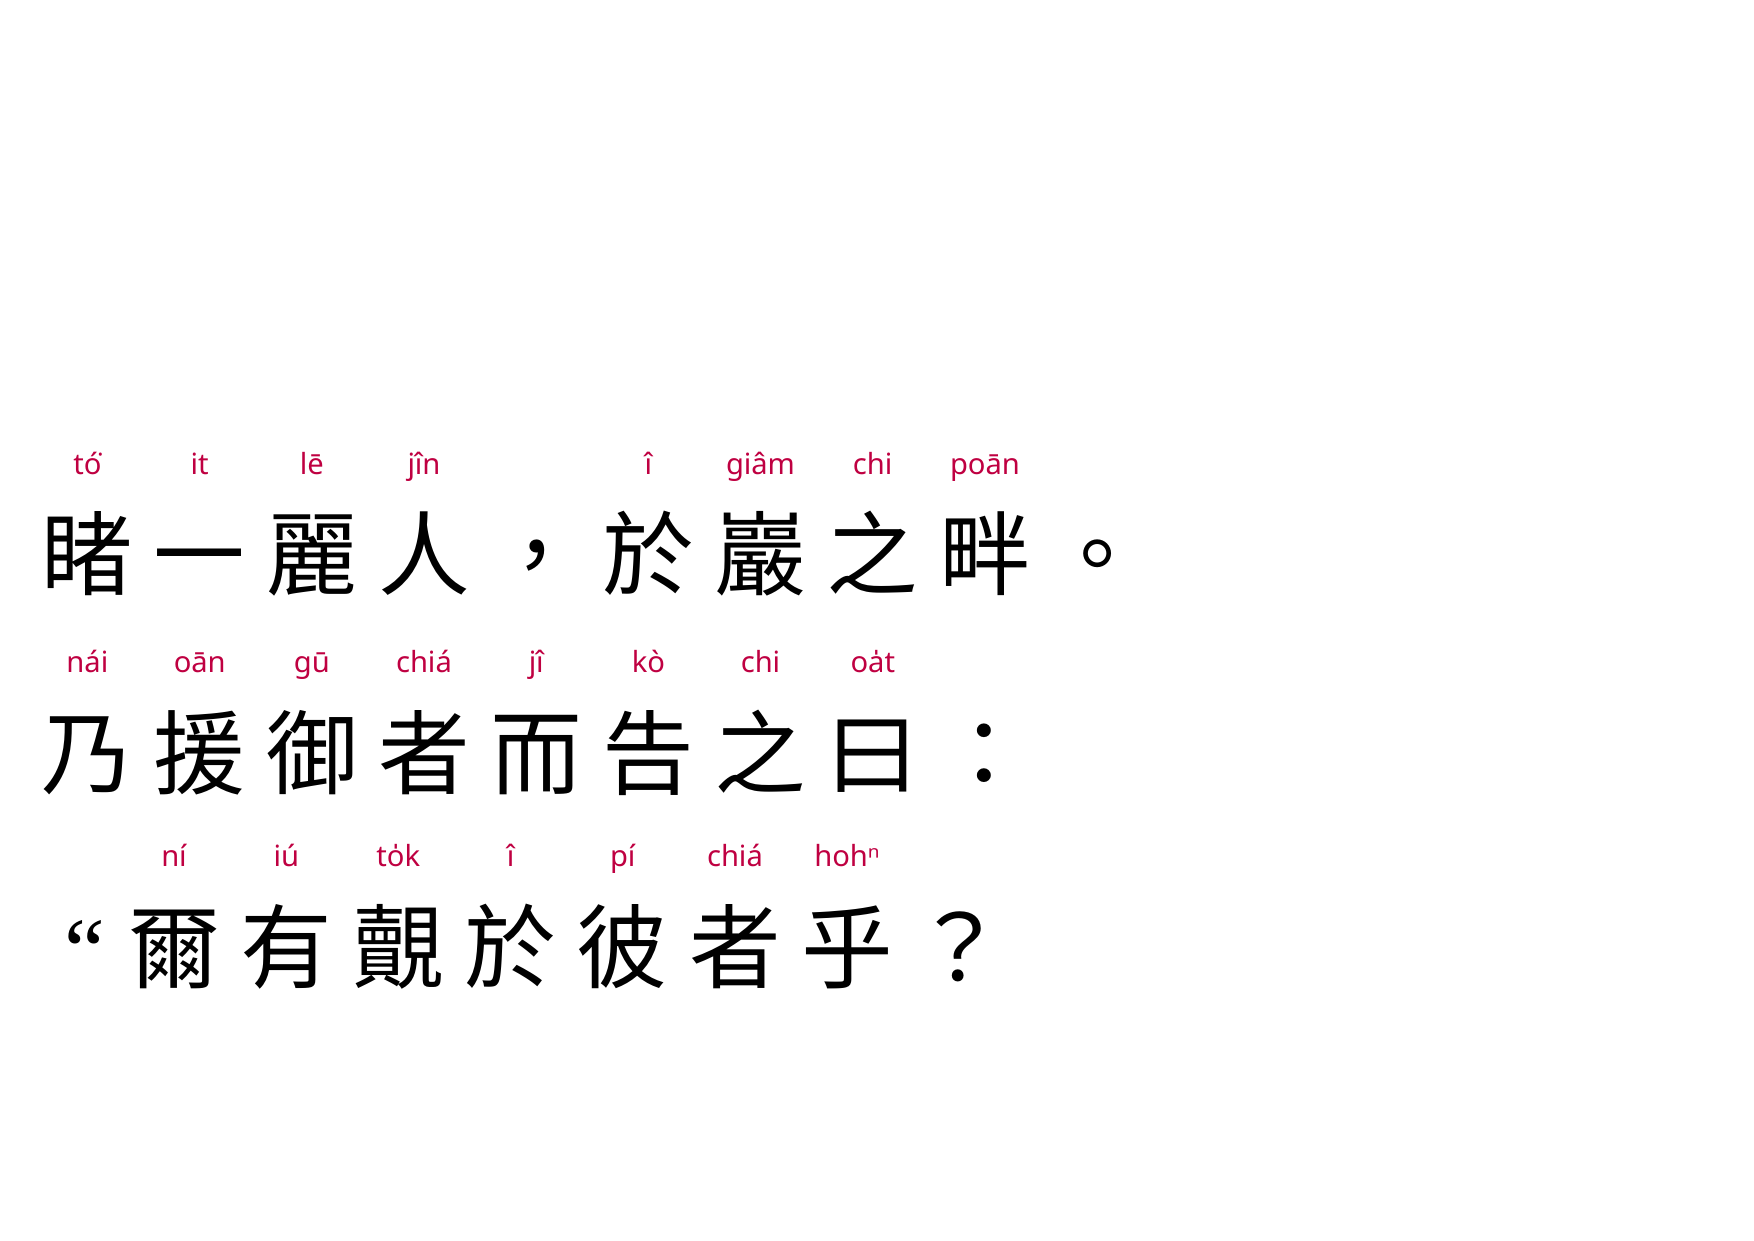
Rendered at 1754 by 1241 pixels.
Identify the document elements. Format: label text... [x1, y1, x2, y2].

text 餘û 從chiông 京keng 域e̍k ， 言giân 歸kui 東tong 藩hoan ， 背pōe 伊i 闕khoat ， 越oa̍t 轘hoān 轅oân ， 經keng 通thong 谷kok ， 陵lêng 景kéng 山san 。 日ji̍t 既kì 西se 傾kheng ， 車ki 殆tāi 馬má 煩hoân 。 爾nī 乃nái 稅sòe 駕kà 乎hohⁿ 蘅hêng 皋ko ， 秣bōe 駟sù 乎hohⁿ 芝chi 田tiân ， 容iông 與ú 乎hohⁿ 陽iông 林lîm ， 流liû 眄bián 乎hohⁿ 洛lo̍k 川chhoan 。 於î 是sī 精cheng 移î 神sîn 駭hái ， 忽hut 焉ian 思su 散sàn 。 俯hú 則chek 未bī 察chhat ， 仰gióng 以í 殊sû 觀koan 。 睹tó͘ 一it 麗lē 人jîn ， 於î 巖giâm 之chi 畔poān 。 乃nái 援oān 御gū 者chiá 而jî 告kò 之chi 曰oa̍t ： “ 爾ní 有iú 覿to̍k 於î 彼pí 者chiá 乎hohⁿ ？ 彼pí 何hô 人jîn 斯su ， 若jio̍k 此chhú 之chi 豔iām 也iā ！ ” [41, 443, 1695, 1008]
